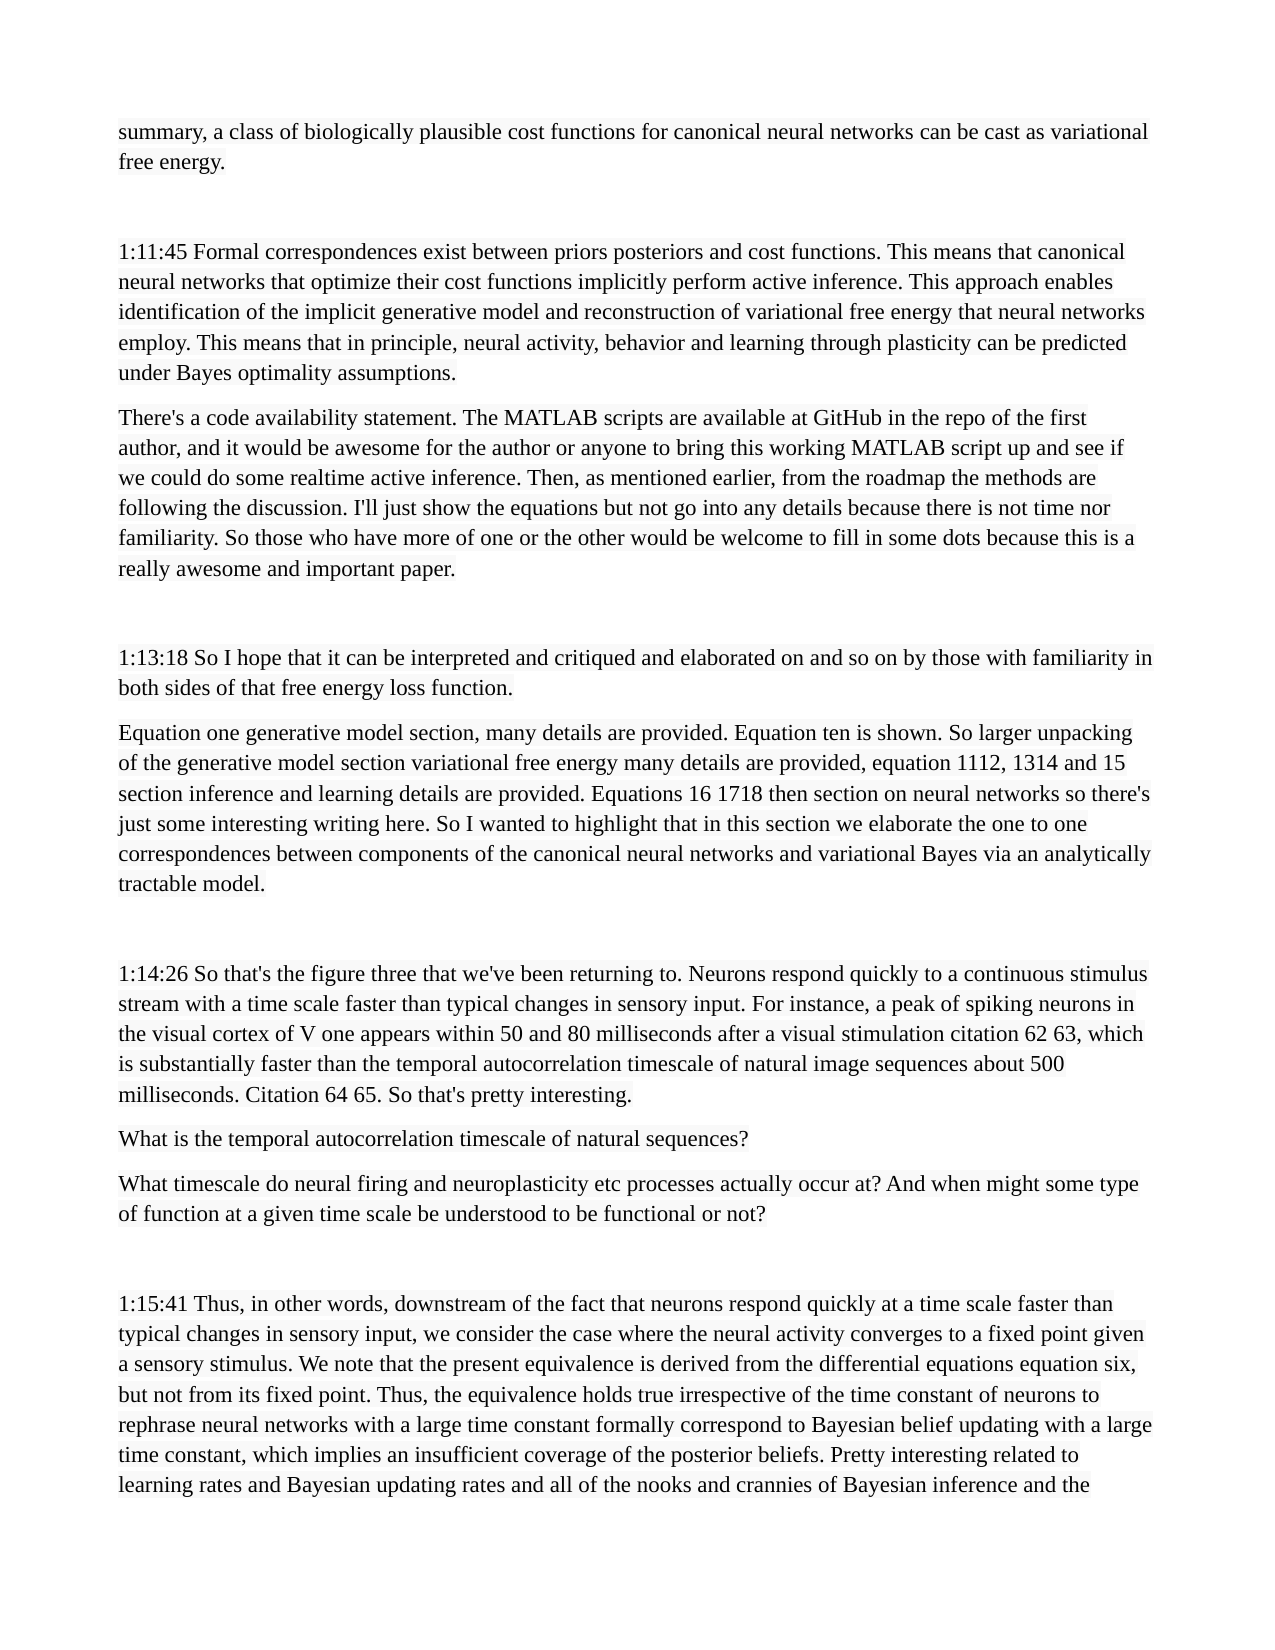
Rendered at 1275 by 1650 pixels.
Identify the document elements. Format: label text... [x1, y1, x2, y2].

text There's a code availability statement. The MATLAB scripts are available at GitHub in the repo of the first author, and it would be awesome for the author or anyone to bring this working MATLAB script up and see if we could do some realtime active inference. Then, as mentioned earlier, from the roadmap the methods are following the discussion. I'll just show the equations but not go into any details because there is not time nor familiarity. So those who have more of one or the other would be welcome to fill in some dots because this is a really awesome and important paper. [118, 403, 1157, 581]
text Equation one generative model section, many details are provided. Equation ten is shown. So larger unpacking of the generative model section variational free energy many details are provided, equation 1112, 1314 and 15 section inference and learning details are provided. Equations 16 1718 then section on neural networks so there's just some interesting writing here. So I wanted to highlight that in this section we elaborate the one to one correspondences between components of the canonical neural networks and variational Bayes via an analytically tractable model. [118, 719, 1157, 897]
text What timescale do neural firing and neuroplasticity etc processes actually occur at? And when might some type of function at a given time scale be understood to be functional or not? [118, 1170, 1157, 1227]
text summary, a class of biologically plausible cost functions for canonical neural networks can be cast as variational free energy. [118, 118, 1157, 175]
text 1:14:26 So that's the figure three that we've been returning to. Neurons respond quickly to a continuous stimulus stream with a time scale faster than typical changes in sensory input. For instance, a peak of spiking neurons in the visual cortex of V one appears within 50 and 80 milliseconds after a visual stimulation citation 62 63, which is substantially faster than the temporal autocorrelation timescale of natural image sequences about 500 milliseconds. Citation 64 65. So that's pretty interesting. [118, 960, 1157, 1107]
text 1:15:41 Thus, in other words, downstream of the fact that neurons respond quickly at a time scale faster than typical changes in sensory input, we consider the case where the neural activity converges to a fixed point given a sensory stimulus. We note that the present equivalence is derived from the differential equations equation six, but not from its fixed point. Thus, the equivalence holds true irrespective of the time constant of neurons to rephrase neural networks with a large time constant formally correspond to Bayesian belief updating with a large time constant, which implies an insufficient coverage of the posterior beliefs. Pretty interesting related to learning rates and Bayesian updating rates and all of the nooks and crannies of Bayesian inference and the [118, 1290, 1157, 1498]
text What is the temporal autocorrelation timescale of natural sequences? [118, 1125, 1157, 1152]
text 1:13:18 So I hope that it can be interpreted and critiqued and elaborated on and so on by those with familiarity in both sides of that free energy loss function. [118, 644, 1157, 701]
text 1:11:45 Formal correspondences exist between priors posteriors and cost functions. This means that canonical neural networks that optimize their cost functions implicitly perform active inference. This approach enables identification of the implicit generative model and reconstruction of variational free energy that neural networks employ. This means that in principle, neural activity, behavior and learning through plasticity can be predicted under Bayes optimality assumptions. [118, 238, 1157, 385]
